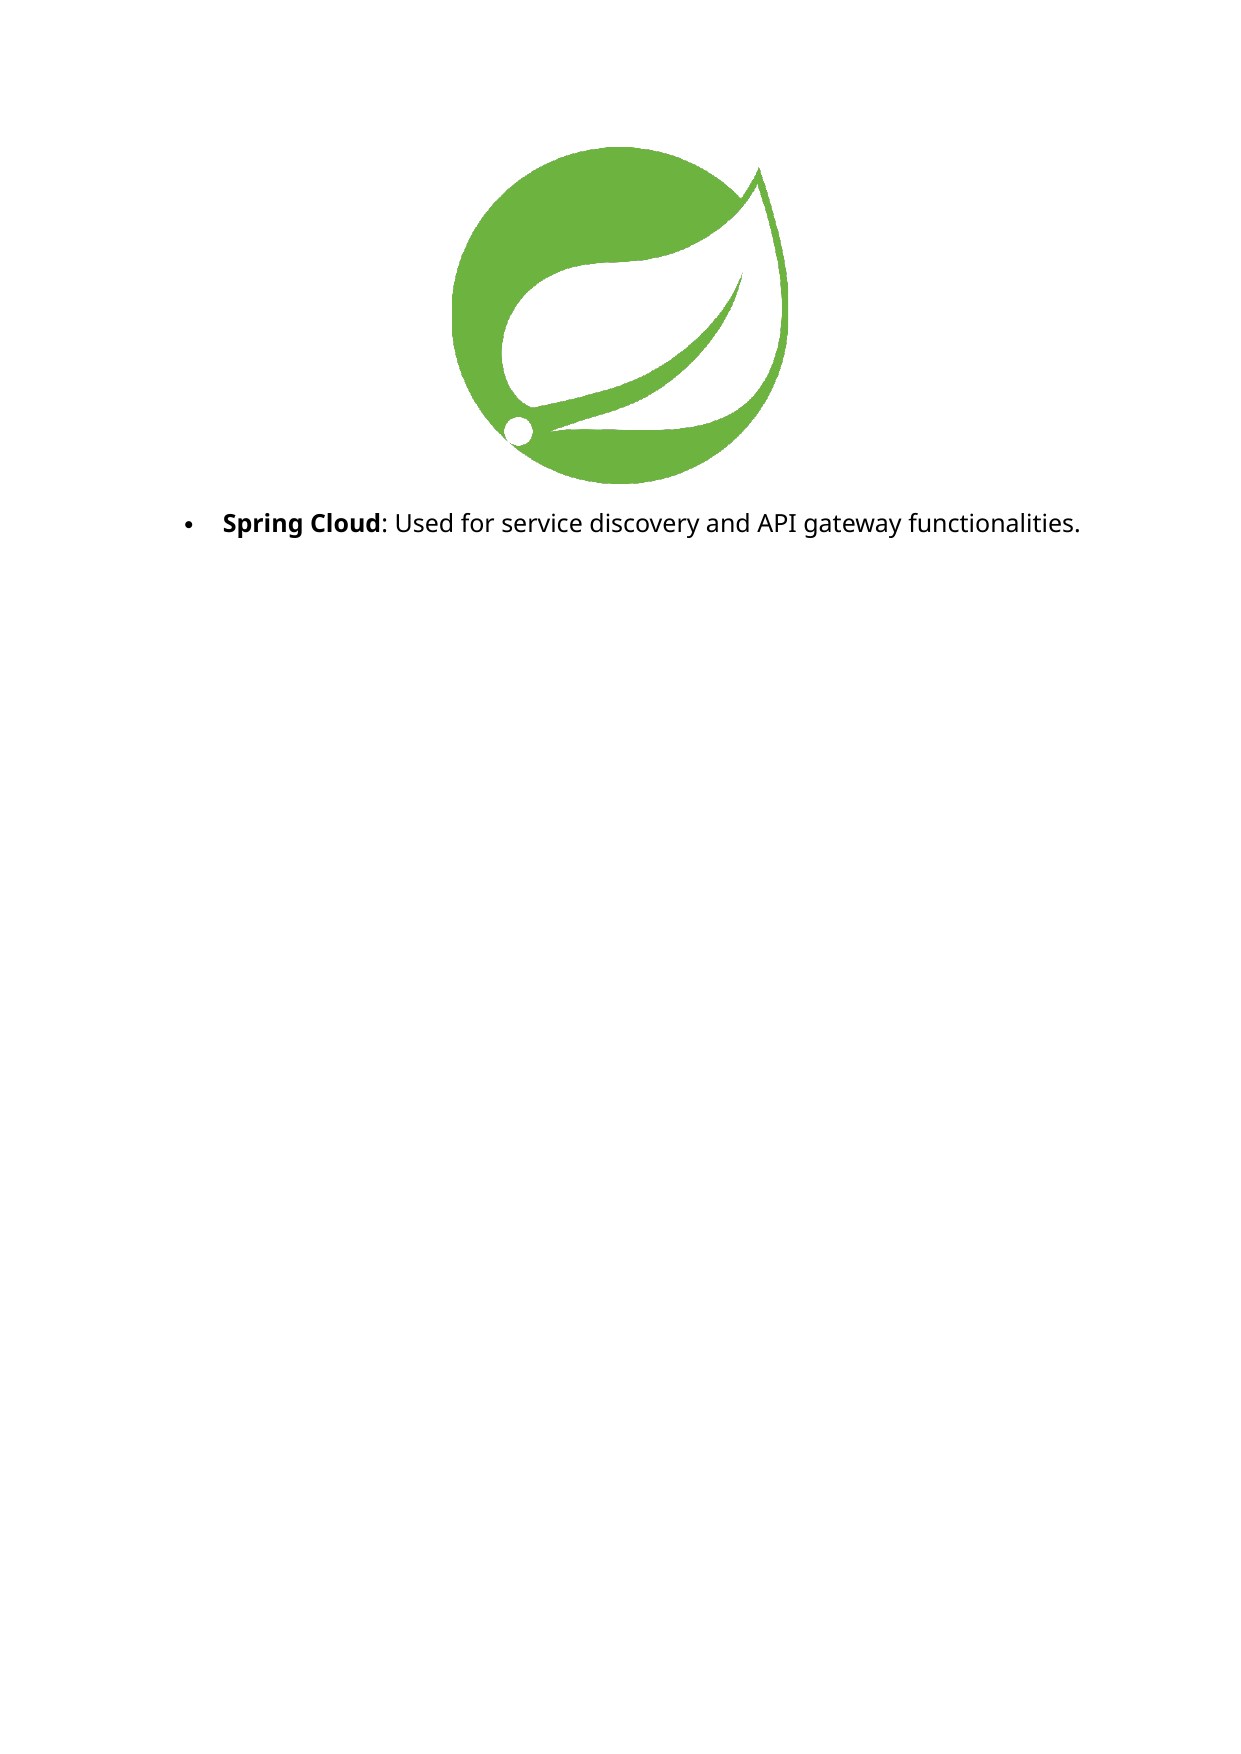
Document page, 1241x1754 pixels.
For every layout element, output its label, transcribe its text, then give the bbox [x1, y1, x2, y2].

list Spring Cloud: Used for service discovery and API gateway functionalities. [185, 505, 1093, 539]
